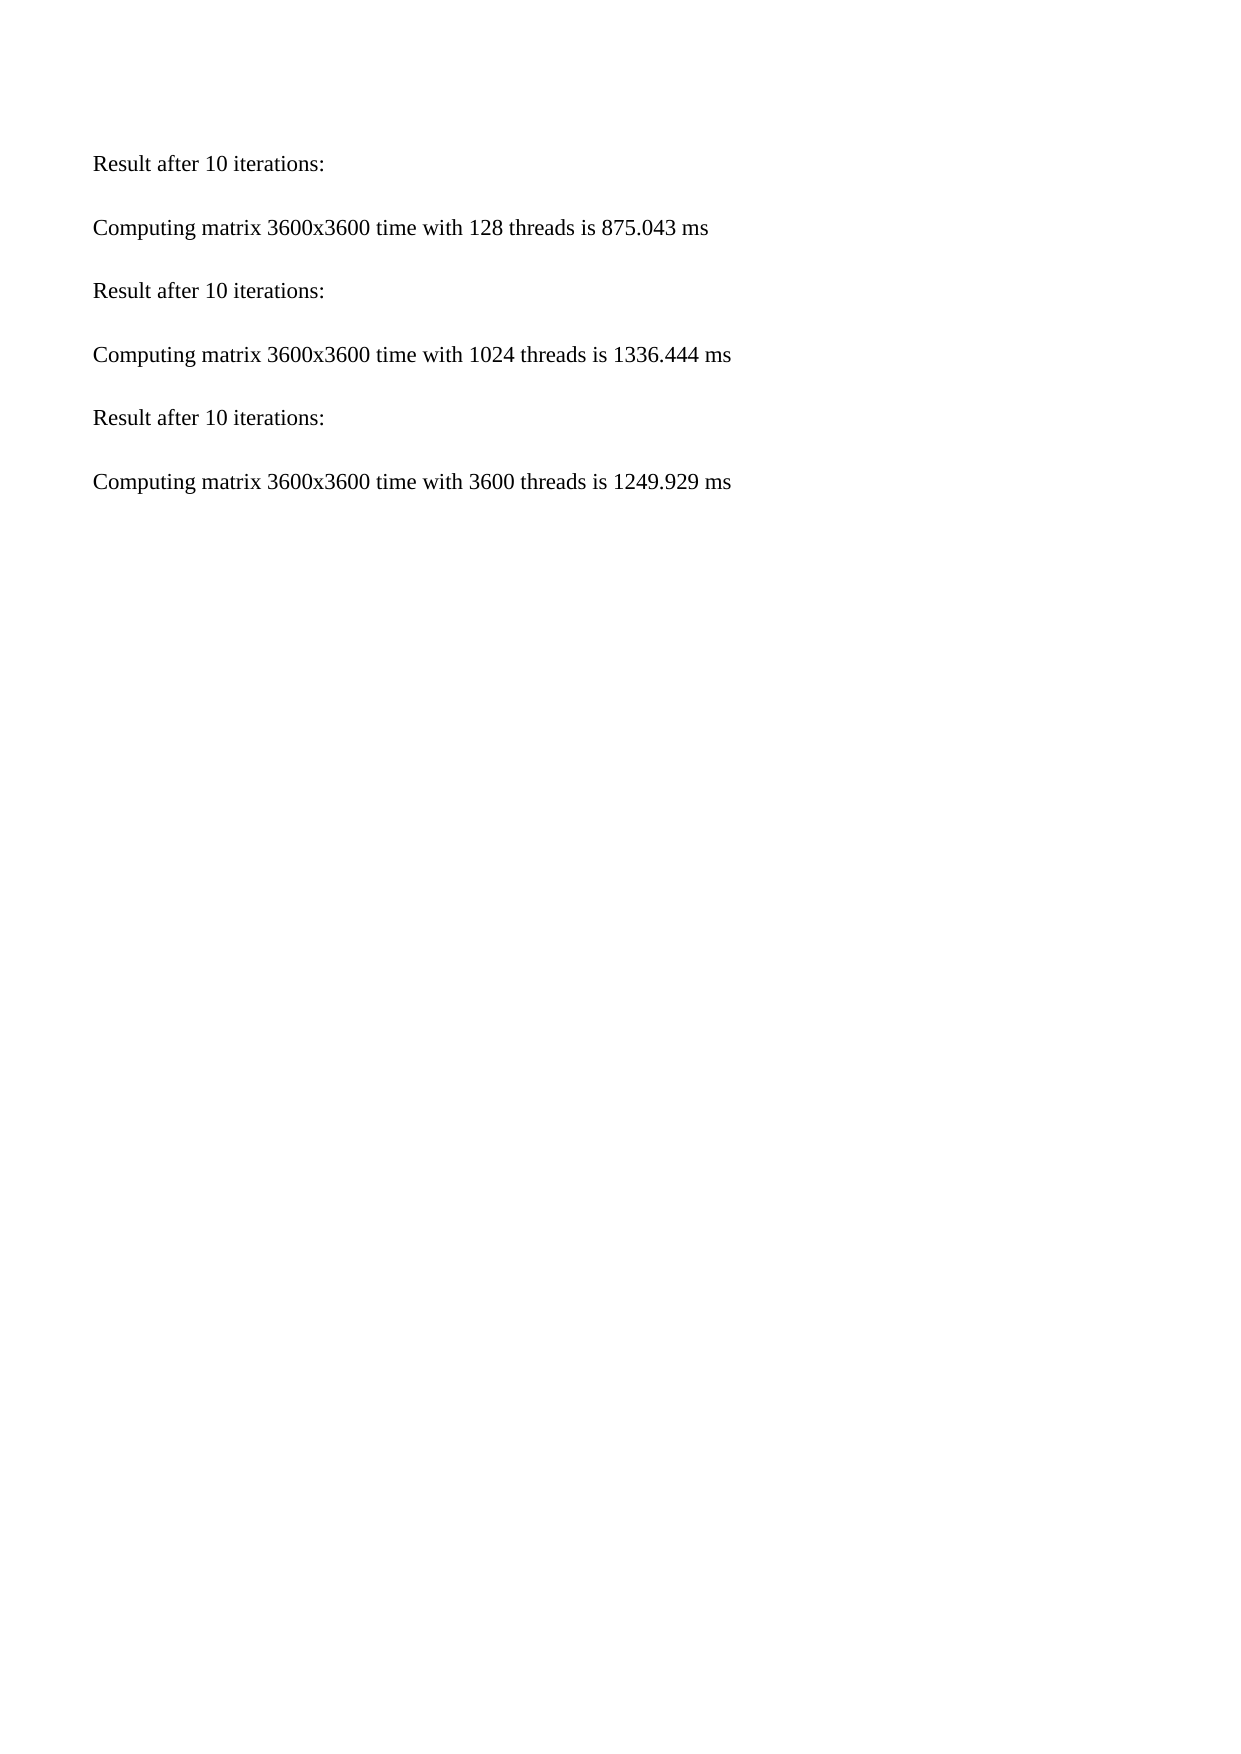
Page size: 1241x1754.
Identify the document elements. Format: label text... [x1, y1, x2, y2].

text Result after 10 iterations: [93, 404, 1147, 431]
text Computing matrix 3600x3600 time with 1024 threads is 1336.444 ms [93, 341, 1147, 367]
text Result after 10 iterations: [93, 277, 1147, 303]
text Computing matrix 3600x3600 time with 128 threads is 875.043 ms [93, 213, 1147, 240]
text Result after 10 iterations: [93, 150, 1147, 176]
text Computing matrix 3600x3600 time with 3600 threads is 1249.929 ms [93, 468, 1147, 494]
